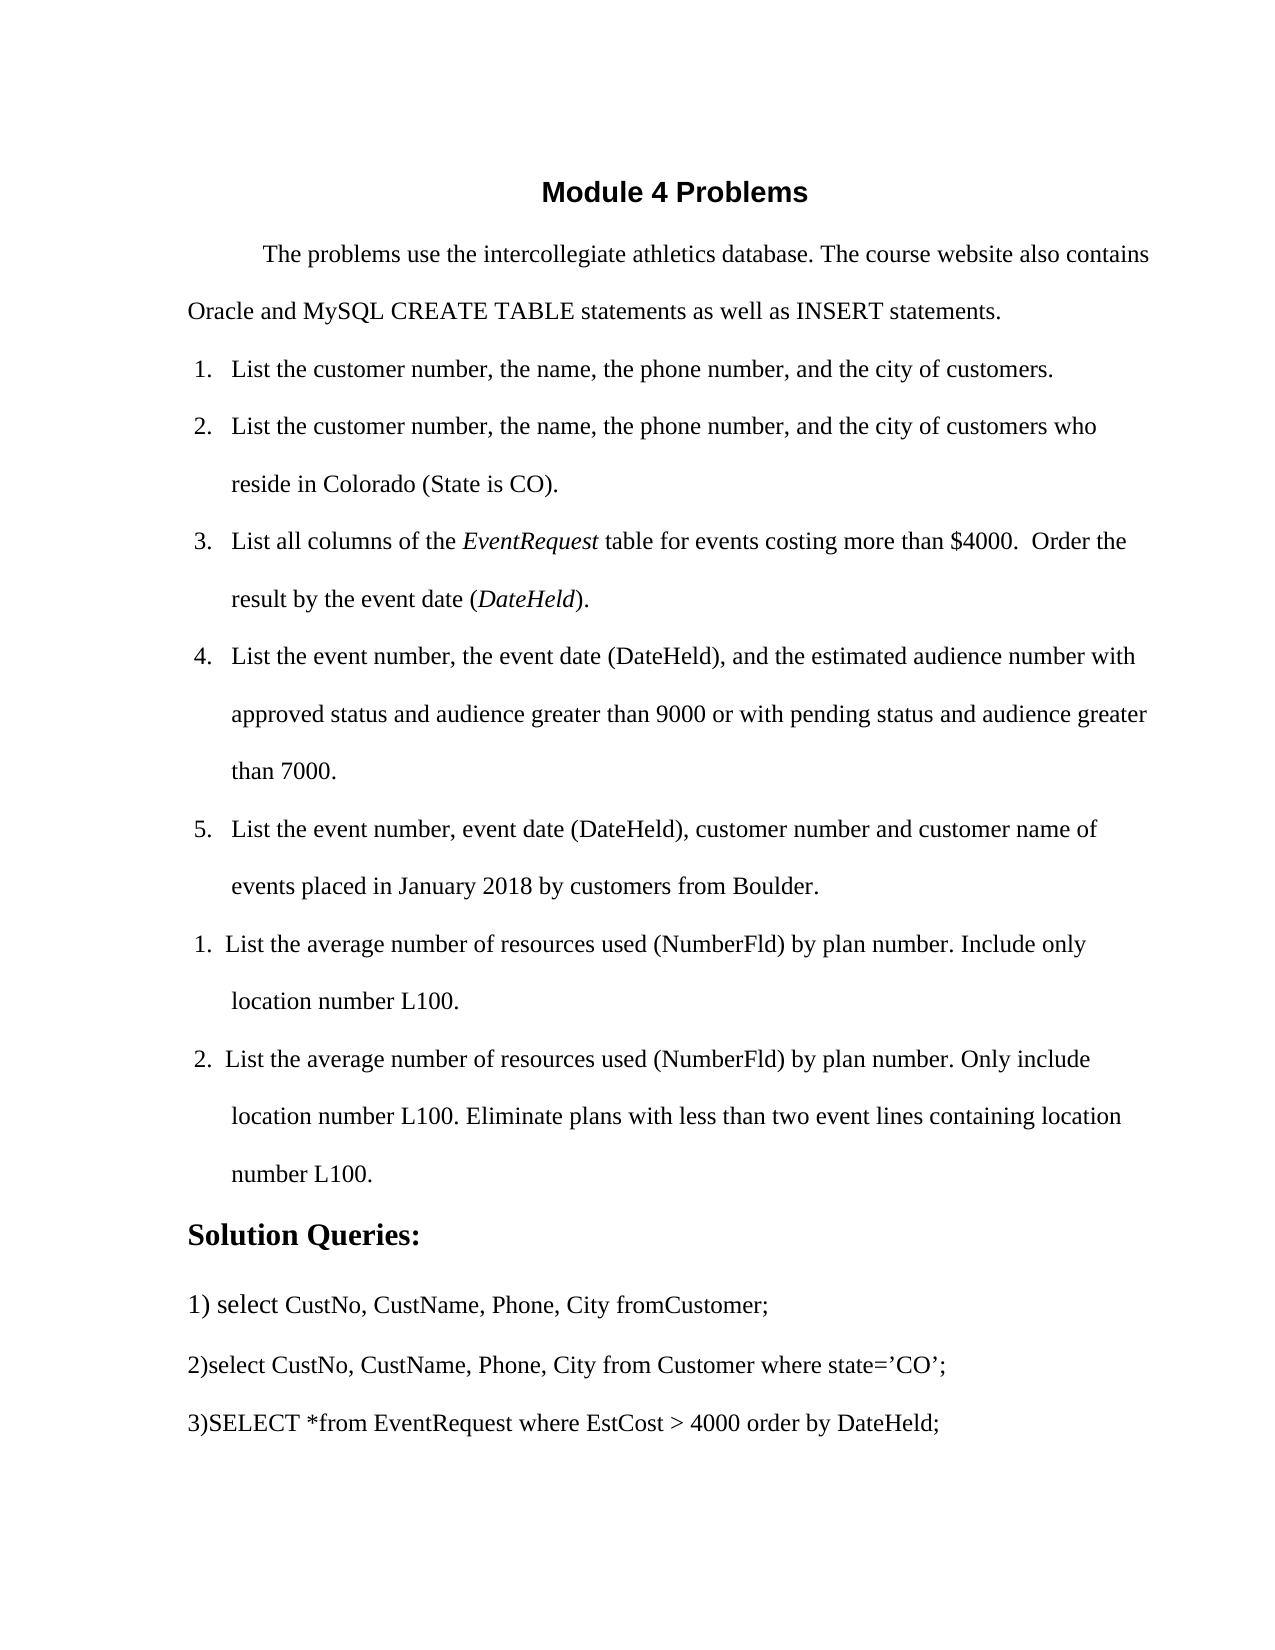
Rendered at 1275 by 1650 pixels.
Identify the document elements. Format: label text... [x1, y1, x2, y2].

text 3)SELECT *from EventRequest where EstCost > 4000 order by DateHeld; [187, 1408, 1162, 1437]
list List the event number, event date (DateHeld), customer number and customer name of events placed in January 2018 by customers from Boulder. [194, 814, 1162, 900]
text Solution Queries: [187, 1216, 1162, 1252]
list List the average number of resources used (NumberFld) by plan number. Include only location number L100. [194, 929, 1162, 1015]
text The problems use the intercollegiate athletics database. The course website also contains Oracle and MySQL CREATE TABLE statements as well as INSERT statements. [187, 239, 1162, 325]
list List the event number, the event date (DateHeld), and the estimated audience number with approved status and audience greater than 9000 or with pending status and audience greater than 7000. [194, 641, 1162, 785]
list List all columns of the EventRequest table for events costing more than $4000. Order the result by the event date (DateHeld). [194, 526, 1162, 613]
text 1) select CustNo, CustName, Phone, City fromCustomer; [187, 1288, 1162, 1319]
list List the customer number, the name, the phone number, and the city of customers who reside in Colorado (State is CO). [194, 411, 1162, 498]
list List the average number of resources used (NumberFld) by plan number. Only include location number L100. Eliminate plans with less than two event lines containing location number L100. [194, 1044, 1162, 1188]
subtitle Module 4 Problems [187, 175, 1162, 208]
text 2)select CustNo, CustName, Phone, City from Customer where state=’CO’; [187, 1351, 1162, 1379]
list List the customer number, the name, the phone number, and the city of customers. [194, 354, 1162, 383]
